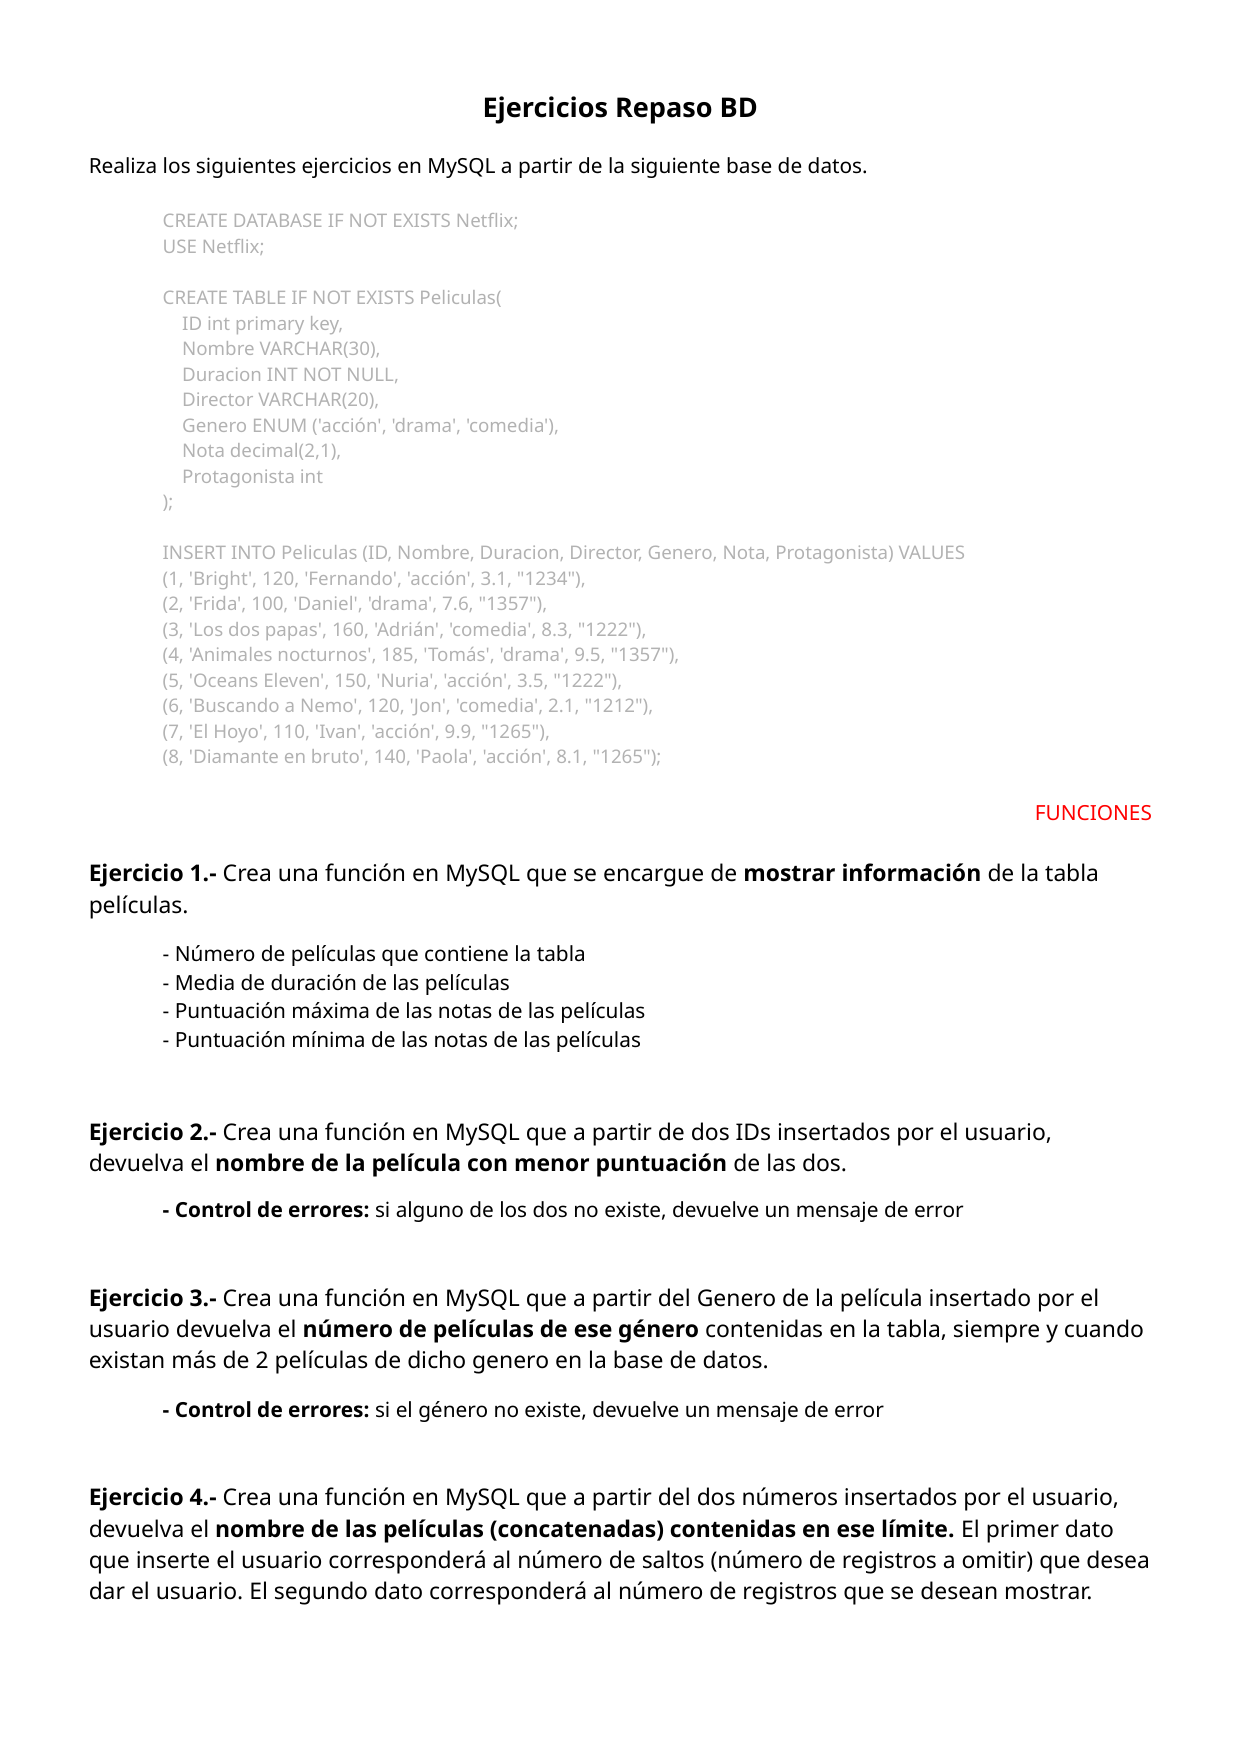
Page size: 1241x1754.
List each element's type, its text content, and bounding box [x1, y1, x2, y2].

text - Control de errores: si alguno de los dos no existe, devuelve un mensaje de error [88, 1193, 1152, 1224]
text - Número de películas que contiene la tabla [88, 937, 1152, 968]
text Protagonista int ); [162, 463, 1152, 514]
text - Control de errores: si el género no existe, devuelve un mensaje de error [88, 1392, 1152, 1424]
text Ejercicio 3.- Crea una función en MySQL que a partir del Genero de la película insertado por el usuario devuelva el número de películas de ese género contenidas en la tabla, siempre y cuando existan más de 2 películas de dicho genero en la base de datos. [88, 1282, 1152, 1375]
text - Puntuación máxima de las notas de las películas [88, 997, 1152, 1025]
text FUNCIONES [88, 798, 1152, 826]
text Ejercicios Repaso BD [88, 88, 1152, 125]
text ID int primary key, Nombre VARCHAR(30), Duracion INT NOT NULL, Director VARCHAR(20), Genero ENUM ('acción', 'drama', 'comedia'), Nota decimal(2,1), [162, 310, 1152, 463]
text Ejercicio 1.- Crea una función en MySQL que se encargue de mostrar información de la tabla películas. [88, 857, 1152, 920]
text - Puntuación mínima de las notas de las películas [88, 1025, 1152, 1053]
text Realiza los siguientes ejercicios en MySQL a partir de la siguiente base de datos. [88, 151, 1152, 179]
text INSERT INTO Peliculas (ID, Nombre, Duracion, Director, Genero, Nota, Protagonista) VALUES (1, 'Bright', 120, 'Fernando', 'acción', 3.1, "1234"), (2, 'Frida', 100, 'Daniel', 'drama', 7.6, "1357"), (3, 'Los dos papas', 160, 'Adrián', 'comedia', 8.3, "1222"), (4, 'Animales nocturnos', 185, 'Tomás', 'drama', 9.5, "1357"), (5, 'Oceans Eleven', 150, 'Nuria', 'acción', 3.5, "1222"), (6, 'Buscando a Nemo', 120, 'Jon', 'comedia', 2.1, "1212"), (7, 'El Hoyo', 110, 'Ivan', 'acción', 9.9, "1265"), (8, 'Diamante en bruto', 140, 'Paola', 'acción', 8.1, "1265"); [162, 539, 1152, 769]
text Ejercicio 4.- Crea una función en MySQL que a partir del dos números insertados por el usuario, devuelva el nombre de las películas (concatenadas) contenidas en ese límite. El primer dato que inserte el usuario corresponderá al número de saltos (número de registros a omitir) que desea dar el usuario. El segundo dato corresponderá al número de registros que se desean mostrar. [88, 1481, 1152, 1606]
text Ejercicio 2.- Crea una función en MySQL que a partir de dos IDs insertados por el usuario, devuelva el nombre de la película con menor puntuación de las dos. [88, 1116, 1152, 1178]
text CREATE DATABASE IF NOT EXISTS Netflix; USE Netflix; CREATE TABLE IF NOT EXISTS Peliculas( [162, 208, 1152, 310]
text - Media de duración de las películas [88, 968, 1152, 997]
